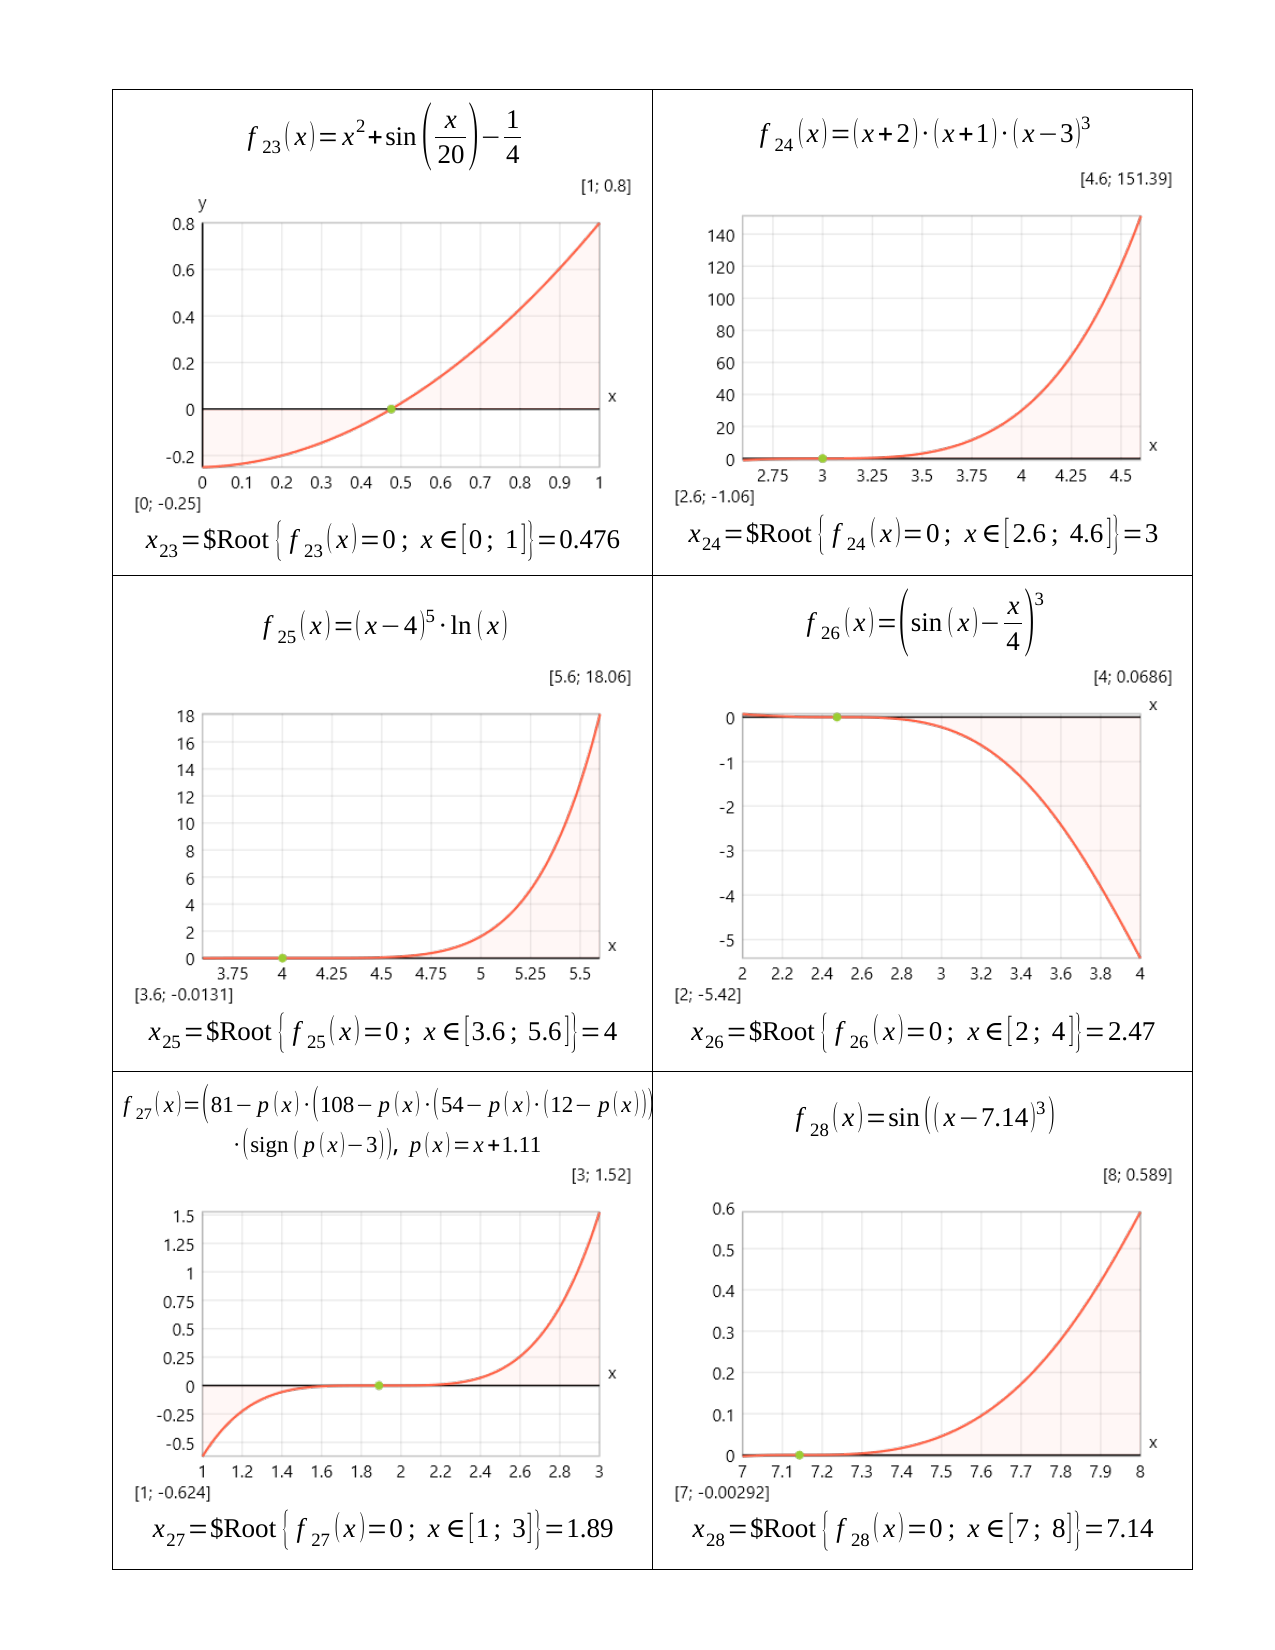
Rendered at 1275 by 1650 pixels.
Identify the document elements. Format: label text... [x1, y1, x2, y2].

table_cell [113, 576, 652, 1071]
table_cell [653, 576, 1192, 1071]
table_cell [653, 90, 1192, 575]
table_cell [113, 90, 652, 575]
table_cell , [113, 1072, 652, 1568]
table_cell [653, 1072, 1192, 1568]
